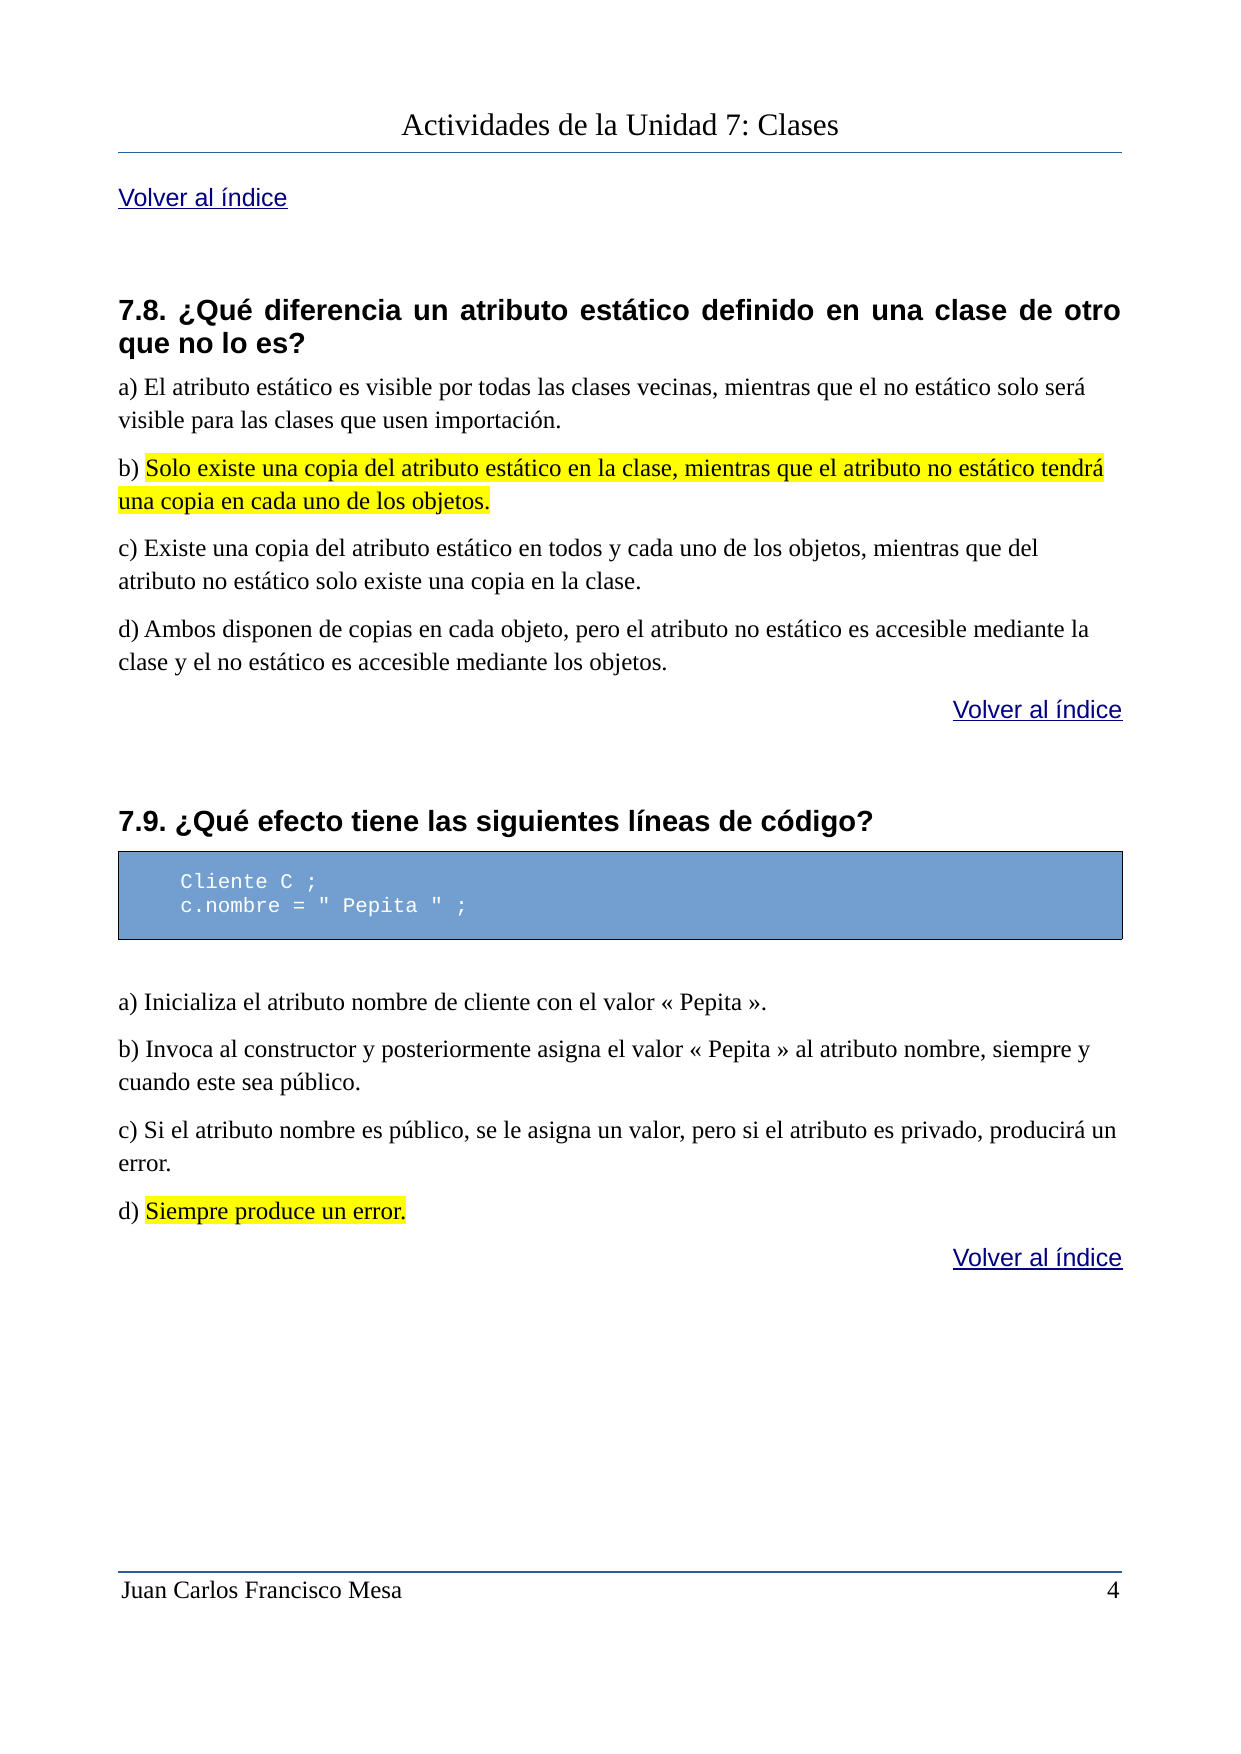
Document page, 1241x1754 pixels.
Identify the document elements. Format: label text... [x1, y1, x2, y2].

text Cliente C ; [119, 852, 1122, 874]
text b) Invoca al constructor y posteriormente asigna el valor « Pepita » al atributo nombre, siempre y cuando este sea público. [118, 1034, 1122, 1096]
text c.nombre = " Pepita " ; [119, 874, 1122, 939]
text c) Existe una copia del atributo estático en todos y cada uno de los objetos, mientras que del atributo no estático solo existe una copia en la clase. [118, 533, 1122, 595]
text Volver al índice [118, 695, 1122, 723]
text d) Siempre produce un error. [118, 1196, 1122, 1224]
text c) Si el atributo nombre es público, se le asigna un valor, pero si el atributo es privado, producirá un error. [118, 1115, 1122, 1177]
subtitle 7.8. ¿Qué diferencia un atributo estático definido en una clase de otro que no lo es? [118, 293, 1122, 360]
text d) Ambos disponen de copias en cada objeto, pero el atributo no estático es accesible mediante la clase y el no estático es accesible mediante los objetos. [118, 614, 1122, 676]
text Volver al índice [118, 1243, 1122, 1272]
text b) Solo existe una copia del atributo estático en la clase, mientras que el atributo no estático tendrá una copia en cada uno de los objetos. [118, 453, 1122, 514]
subtitle 7.9. ¿Qué efecto tiene las siguientes líneas de código? [118, 804, 1122, 838]
text Volver al índice [118, 183, 1122, 212]
text a) El atributo estático es visible por todas las clases vecinas, mientras que el no estático solo será visible para las clases que usen importación. [118, 372, 1122, 434]
text a) Inicializa el atributo nombre de cliente con el valor « Pepita ». [118, 987, 1122, 1016]
